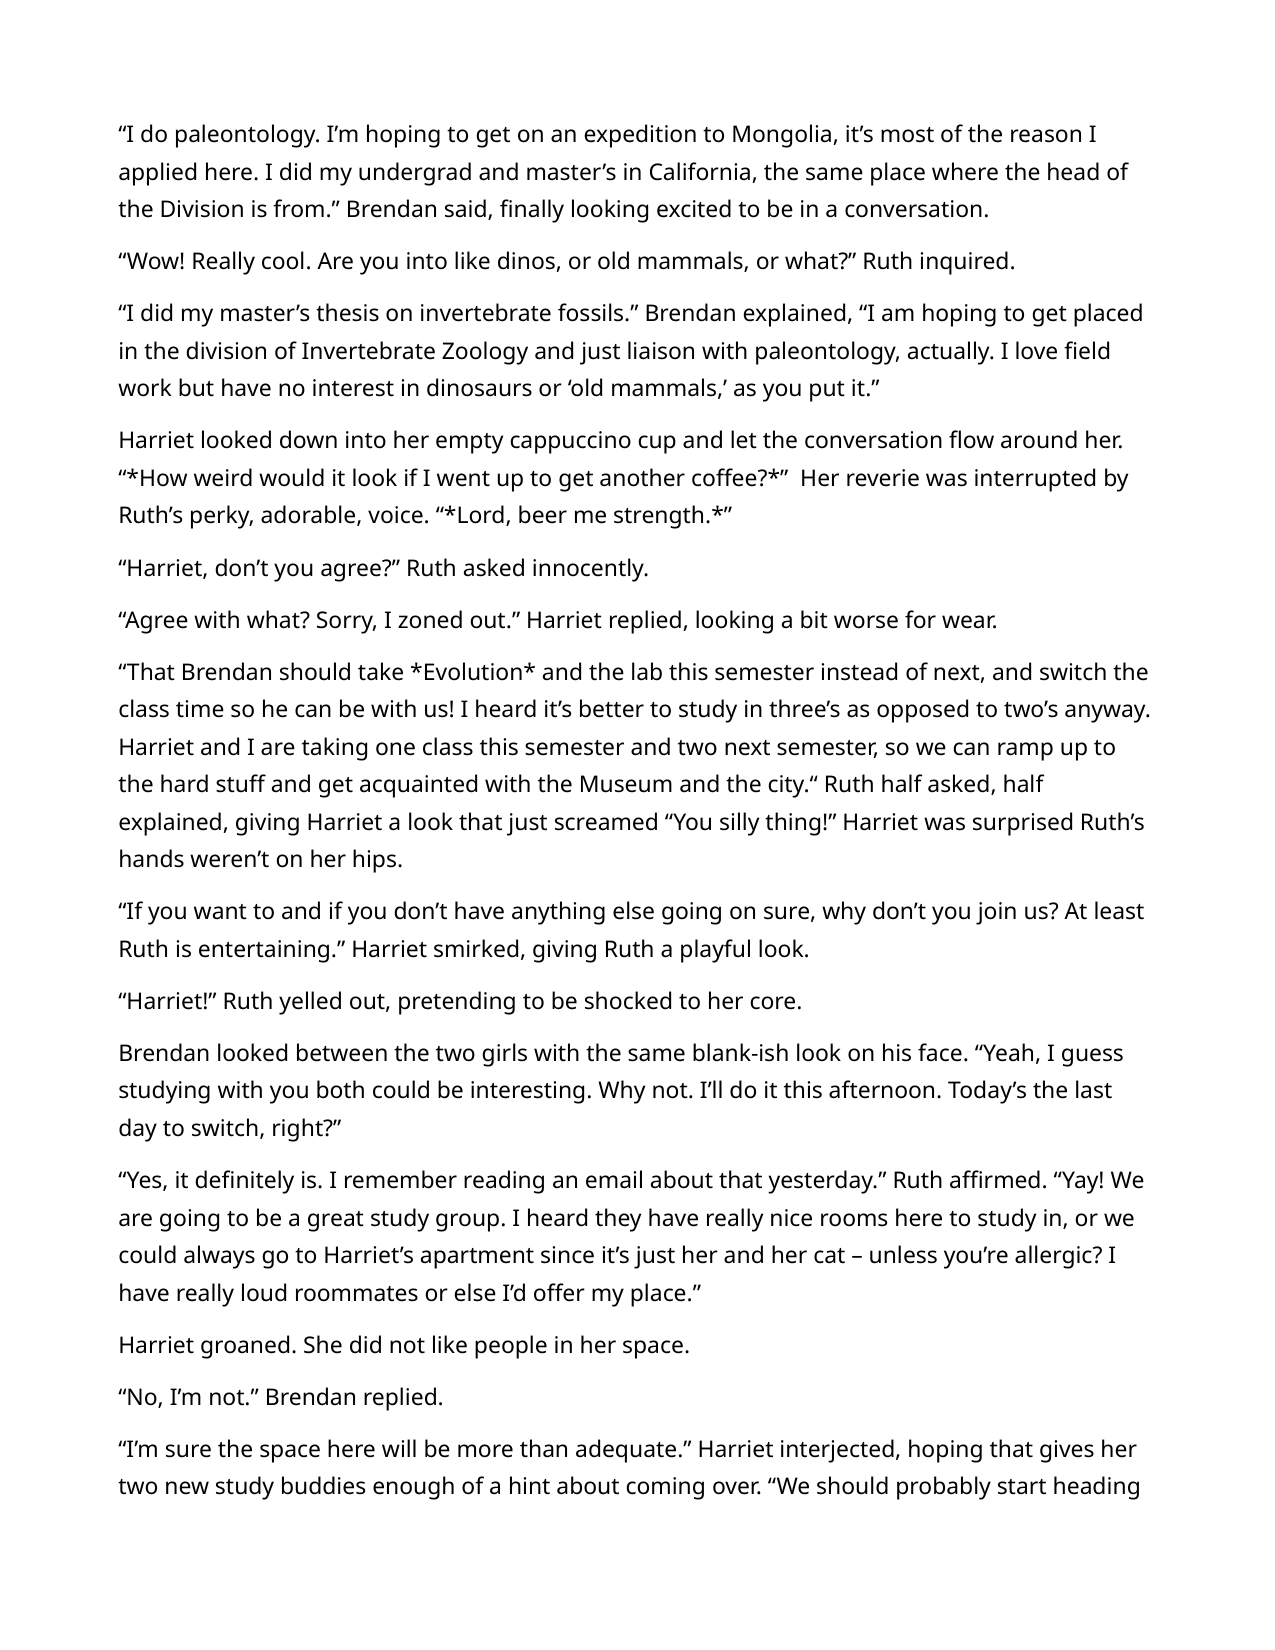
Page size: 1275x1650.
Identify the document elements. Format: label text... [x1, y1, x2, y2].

text “I did my master’s thesis on invertebrate fossils.” Brendan explained, “I am hoping to get placed in the division of Invertebrate Zoology and just liaison with paleontology, actually. I love field work but have no interest in dinosaurs or ‘old mammals,’ as you put it.” [118, 297, 1157, 403]
text “That Brendan should take *Evolution* and the lab this semester instead of next, and switch the class time so he can be with us! I heard it’s better to study in three’s as opposed to two’s anyway. Harriet and I are taking one class this semester and two next semester, so we can ramp up to the hard stuff and get acquainted with the Museum and the city.“ Ruth half asked, half explained, giving Harriet a look that just screamed “You silly thing!” Harriet was surprised Ruth’s hands weren’t on her hips. [118, 656, 1157, 874]
text Harriet looked down into her empty cappuccino cup and let the conversation flow around her. “*How weird would it look if I went up to get another coffee?*” Her reverie was interrupted by Ruth’s perky, adorable, voice. “*Lord, beer me strength.*” [118, 424, 1157, 531]
text “I do paleontology. I’m hoping to get on an expedition to Mongolia, it’s most of the reason I applied here. I did my undergrad and master’s in California, the same place where the head of the Division is from.” Brendan said, finally looking excited to be in a conversation. [118, 118, 1157, 224]
text Harriet groaned. She did not like people in her space. [118, 1328, 1157, 1360]
text “I’m sure the space here will be more than adequate.” Harriet interjected, hoping that gives her two new study buddies enough of a hint about coming over. “We should probably start heading [118, 1433, 1157, 1501]
text Brendan looked between the two girls with the same blank-ish look on his face. “Yeah, I guess studying with you both could be interesting. Why not. I’ll do it this afternoon. Today’s the last day to switch, right?” [118, 1037, 1157, 1143]
text “Agree with what? Sorry, I zoned out.” Harriet replied, looking a bit worse for wear. [118, 603, 1157, 635]
text “If you want to and if you don’t have anything else going on sure, why don’t you join us? At least Ruth is entertaining.” Harriet smirked, giving Ruth a playful look. [118, 895, 1157, 964]
text “Harriet!” Ruth yelled out, pretending to be shocked to her core. [118, 985, 1157, 1016]
text “Harriet, don’t you agree?” Ruth asked innocently. [118, 551, 1157, 583]
text “Yes, it definitely is. I remember reading an email about that yesterday.” Ruth affirmed. “Yay! We are going to be a great study group. I heard they have really nice rooms here to study in, or we could always go to Harriet’s apartment since it’s just her and her cat – unless you’re allergic? I have really loud roommates or else I’d offer my place.” [118, 1164, 1157, 1308]
text “No, I’m not.” Brendan replied. [118, 1381, 1157, 1412]
text “Wow! Really cool. Are you into like dinos, or old mammals, or what?” Ruth inquired. [118, 245, 1157, 276]
